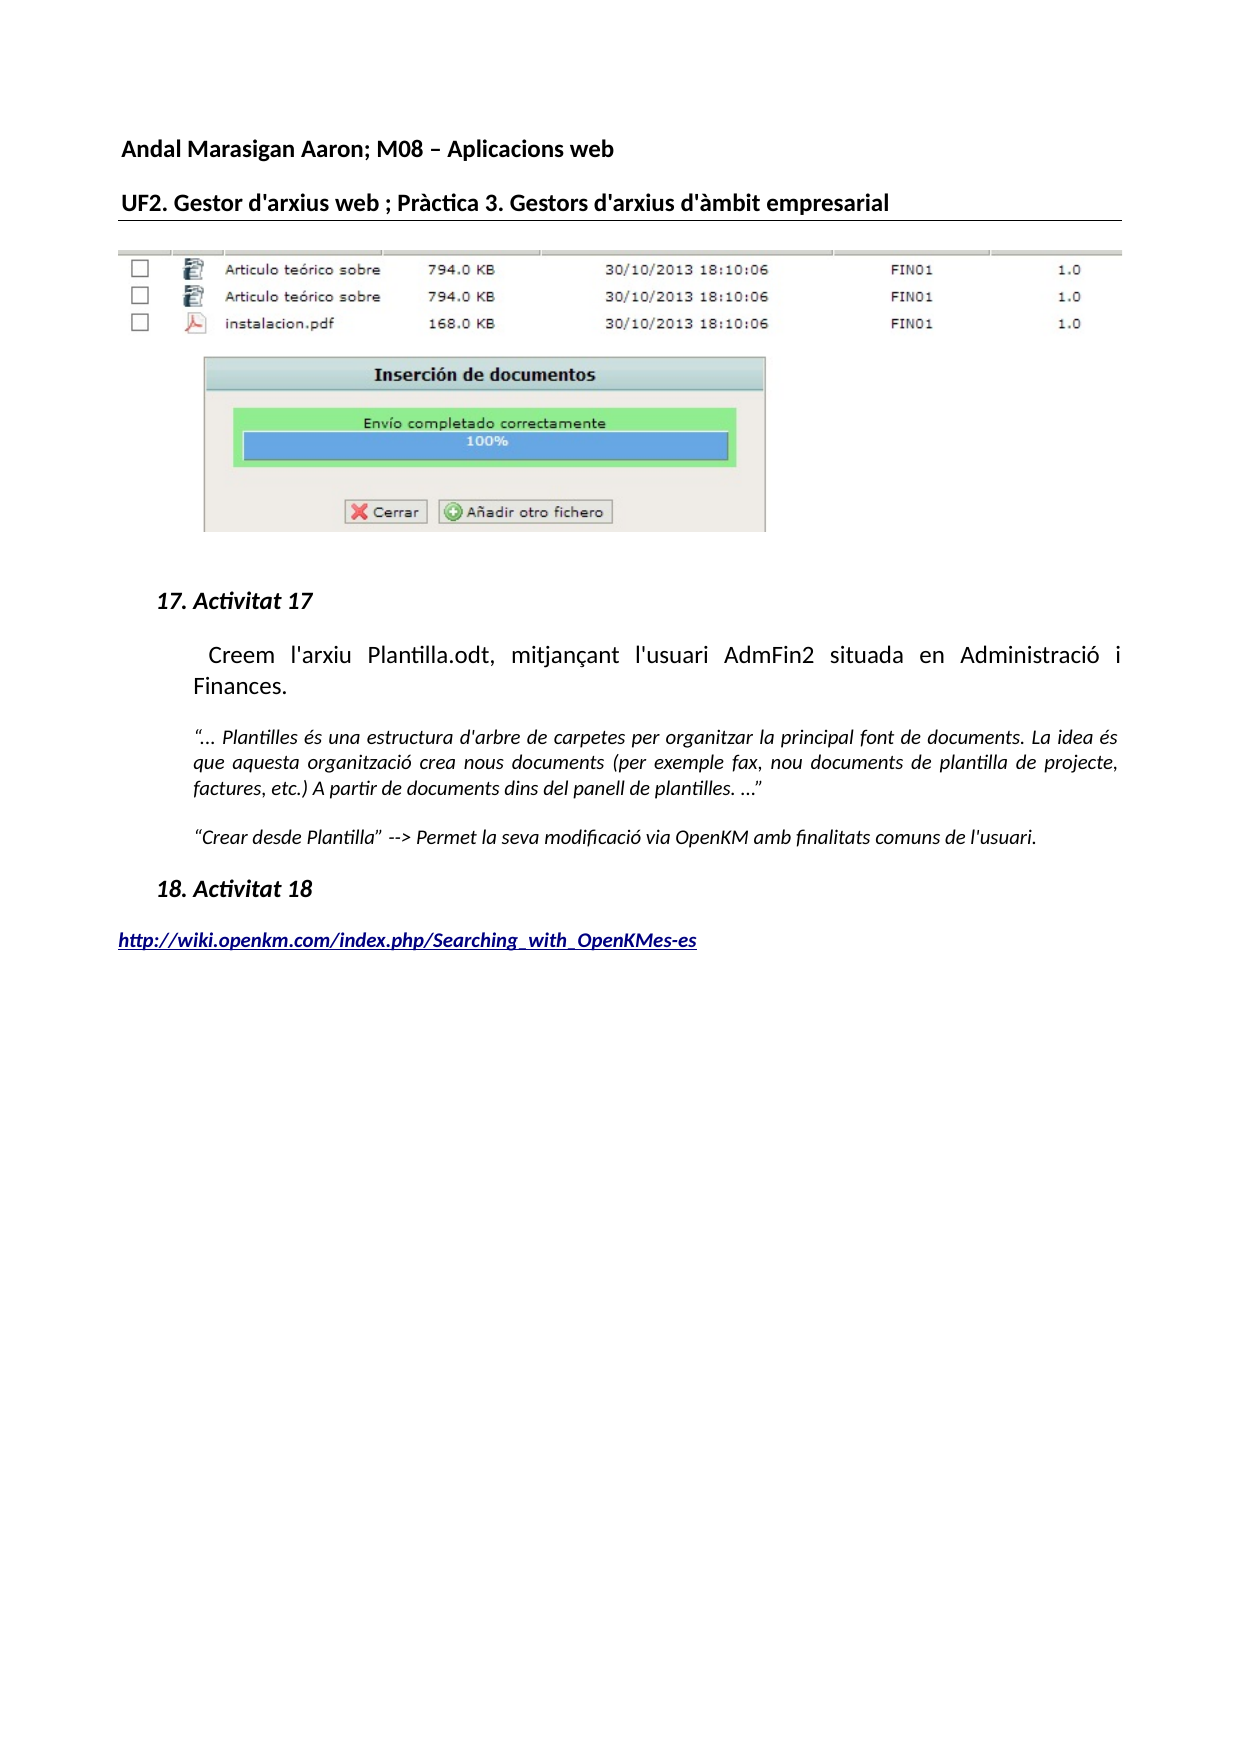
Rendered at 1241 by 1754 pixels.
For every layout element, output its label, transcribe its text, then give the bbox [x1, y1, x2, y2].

picture [118, 250, 1123, 532]
list Activitat 18 [156, 873, 1122, 903]
list “... Plantilles és una estructura d'arbre de carpetes per organitzar la principal font de documents. La idea és que aquesta organització crea nous documents (per exemple fax, nou documents de plantilla de projecte, factures, etc.) A partir de documents dins del panell de plantilles. ...” [156, 724, 1122, 800]
list Creem l'arxiu Plantilla.odt, mitjançant l'usuari AdmFin2 situada en Administració i Finances. [156, 639, 1122, 701]
list Activitat 17 [156, 585, 1122, 616]
list “Crear desde Plantilla” --> Permet la seva modificació via OpenKM amb finalitats comuns de l'usuari. [156, 824, 1122, 849]
text http://wiki.openkm.com/index.php/Searching_with_OpenKMes-es [118, 927, 1122, 952]
